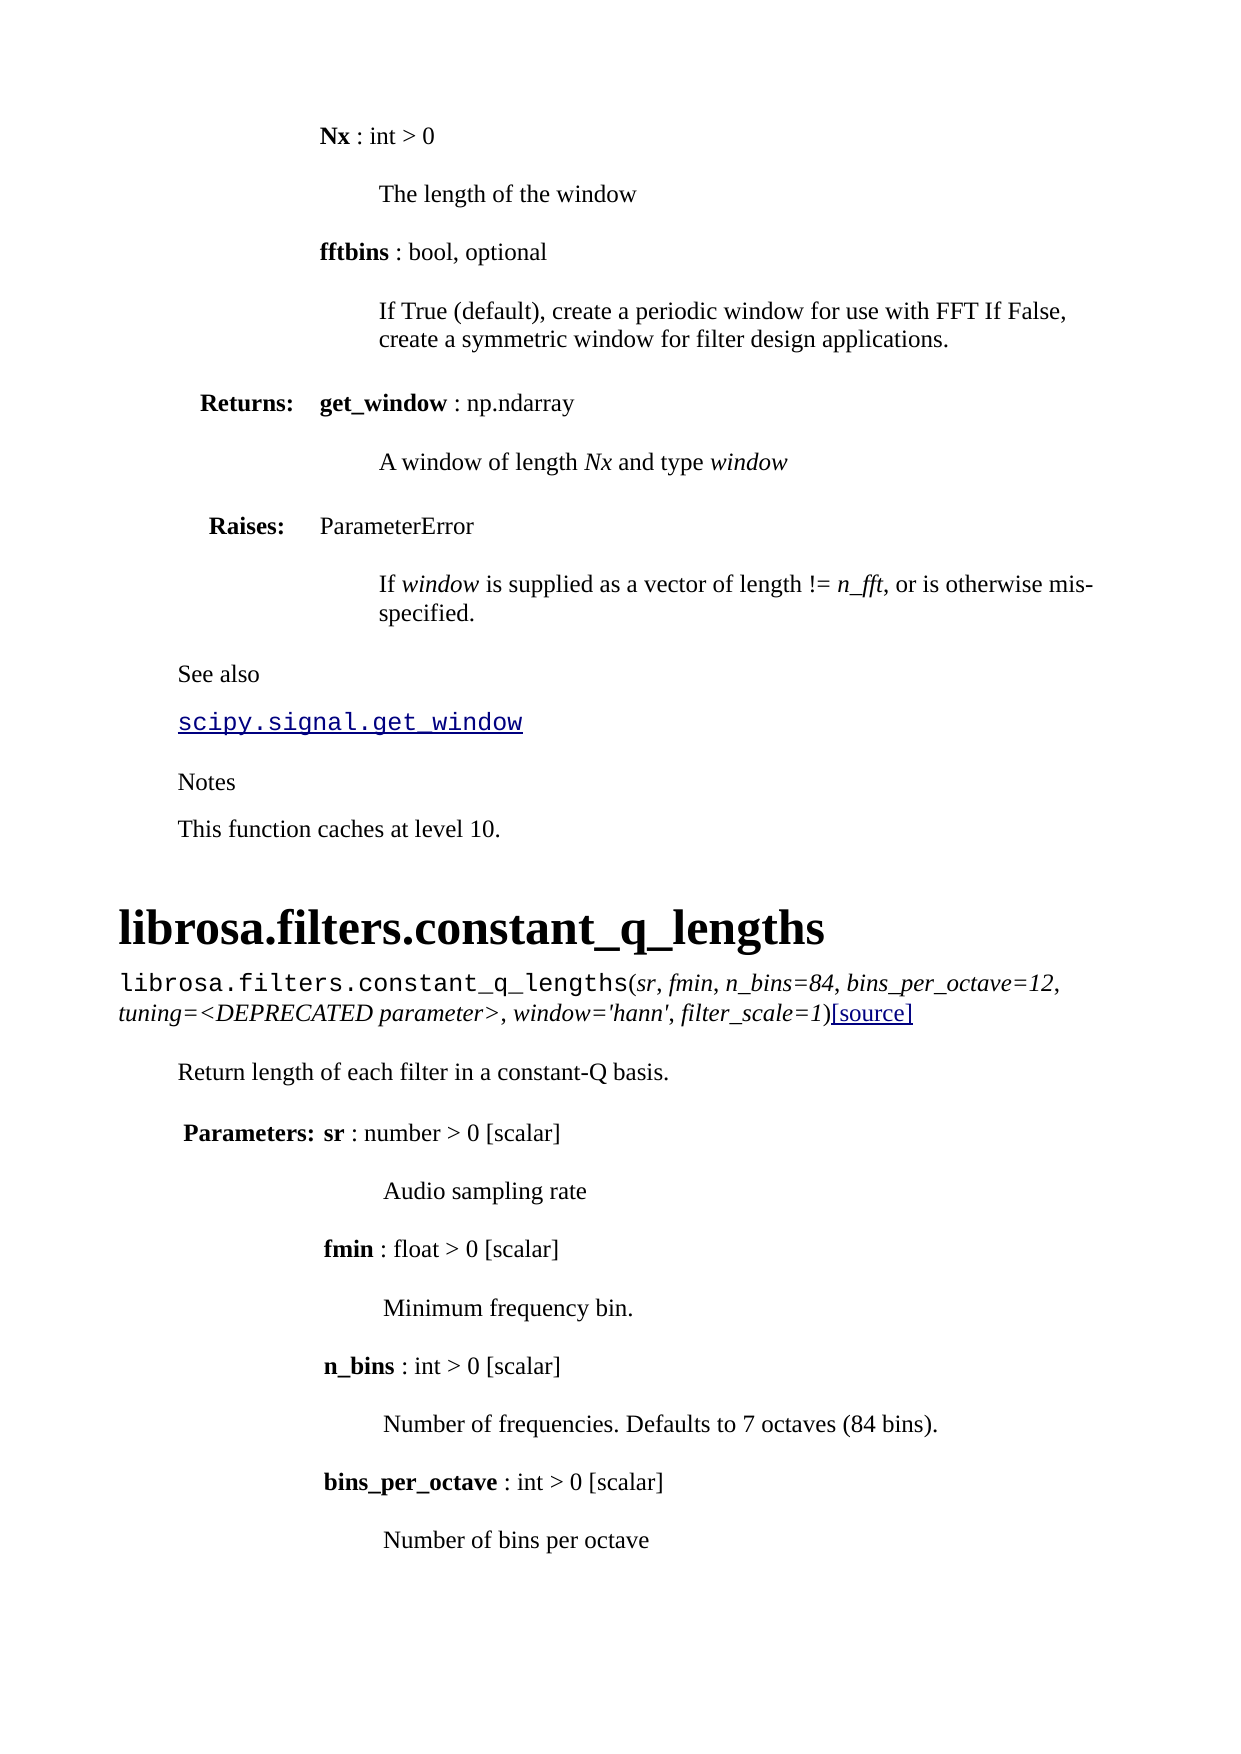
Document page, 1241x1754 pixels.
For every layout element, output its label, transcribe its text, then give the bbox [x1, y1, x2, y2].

table_header sr : number > 0 [scalar] Audio sampling rate fmin : float > 0 [scalar] Minimum frequency bin. n_bins : int > 0 [scalar] Number of frequencies. Defaults to 7 octaves (84 bins). bins_per_octave : int > 0 [scalar] Number of bins per octave [321, 1115, 1048, 1587]
text Notes [177, 767, 1122, 796]
table_cell ParameterError If window is supplied as a vector of length != n_fft, or is otherwise mis-specified. [317, 508, 1122, 659]
table_header Parameters: [177, 1115, 321, 1587]
table_cell Raises: [177, 508, 317, 659]
table_cell Returns: [177, 386, 317, 508]
subtitle scipy.signal.get_window [177, 707, 1122, 737]
list Return length of each filter in a constant-Q basis. [177, 1057, 1122, 1086]
table_header [177, 118, 317, 386]
list This function caches at level 10. [177, 814, 1122, 843]
text See also [177, 659, 1122, 688]
subtitle librosa.filters.constant_q_lengths(sr, fmin, n_bins=84, bins_per_octave=12, tuning=<DEPRECATED parameter>, window='hann', filter_scale=1)[source] [118, 968, 1122, 1027]
table_header Nx : int > 0 The length of the window fftbins : bool, optional If True (default), create a periodic window for use with FFT If False, create a symmetric window for filter design applications. [317, 118, 1122, 386]
subtitle librosa.filters.constant_q_lengths [118, 898, 1122, 955]
table_cell get_window : np.ndarray A window of length Nx and type window [317, 386, 1122, 508]
